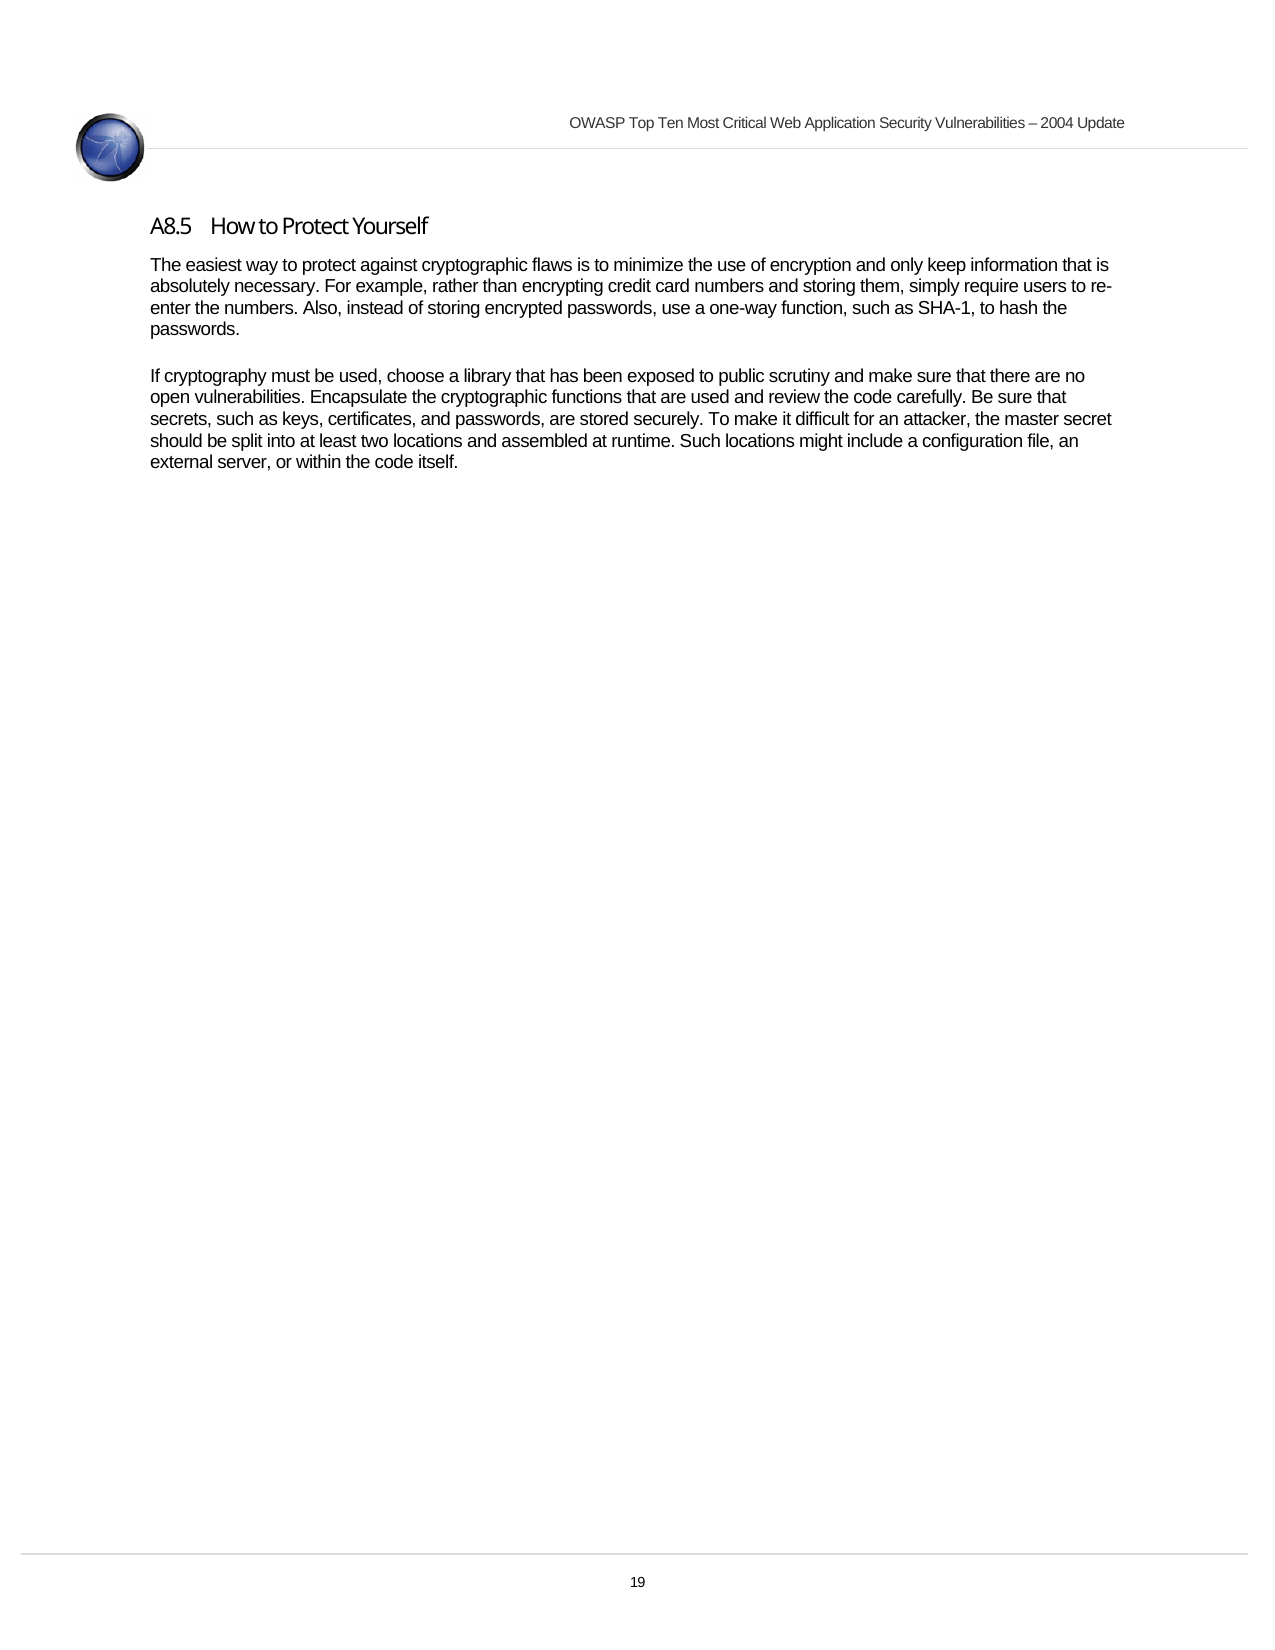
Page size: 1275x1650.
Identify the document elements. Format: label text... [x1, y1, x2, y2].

picture [72, 112, 147, 182]
text The easiest way to protect against cryptographic flaws is to minimize the use of encryption and only keep information that is absolutely necessary. For example, rather than encrypting credit card numbers and storing them, simply require users to re-enter the numbers. Also, instead of storing encrypted passwords, use a one-way function, such as SHA-1, to hash the passwords. [150, 253, 1125, 340]
subtitle How to Protect Yourself [150, 210, 1125, 241]
text If cryptography must be used, choose a library that has been exposed to public scrutiny and make sure that there are no open vulnerabilities. Encapsulate the cryptographic functions that are used and review the code carefully. Be sure that secrets, such as keys, certificates, and passwords, are stored securely. To make it difficult for an attacker, the master secret should be split into at least two locations and assembled at runtime. Such locations might include a configuration file, an external server, or within the code itself. [150, 365, 1125, 472]
